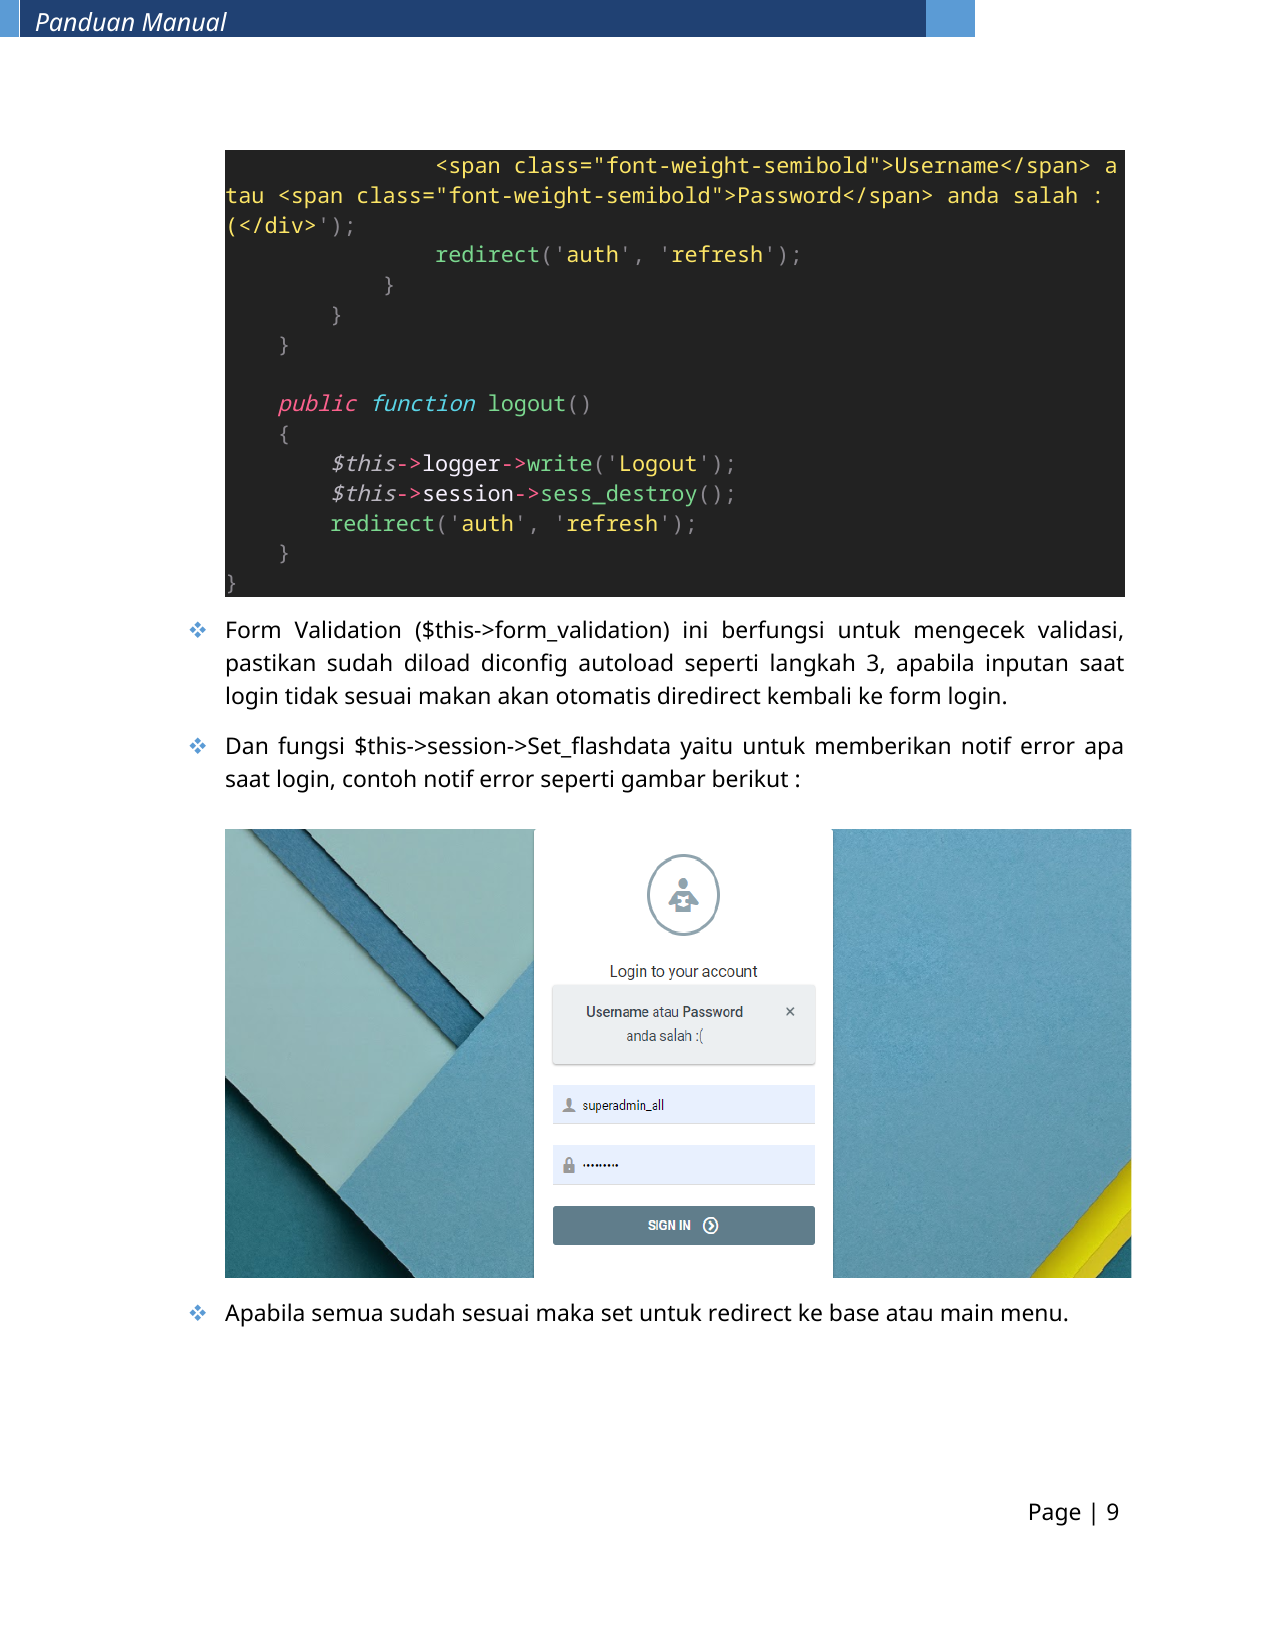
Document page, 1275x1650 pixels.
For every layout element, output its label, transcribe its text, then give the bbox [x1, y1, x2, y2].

list public function logout() [225, 388, 1125, 418]
list <span class="font-weight-semibold">Username</span> atau <span class="font-weight-semibold">Password</span> anda salah :(</div>'); [225, 150, 1125, 239]
list Dan fungsi $this->session->Set_flashdata yaitu untuk memberikan notif error apa saat login, contoh notif error seperti gambar berikut : [187, 729, 1125, 794]
list } [225, 329, 1125, 358]
list $this->logger->write('Logout'); [225, 448, 1125, 478]
list { [225, 418, 1125, 448]
list } [225, 269, 1125, 299]
list Apabila semua sudah sesuai maka set untuk redirect ke base atau main menu. [187, 1296, 1125, 1328]
picture [225, 829, 1132, 1278]
list redirect('auth', 'refresh'); [225, 507, 1125, 537]
list } [225, 567, 1125, 597]
list Form Validation ($this->form_validation) ini berfungsi untuk mengecek validasi, pastikan sudah diload diconfig autoload seperti langkah 3, apabila inputan saat login tidak sesuai makan akan otomatis diredirect kembali ke form login. [187, 613, 1125, 711]
list } [225, 299, 1125, 329]
list } [225, 537, 1125, 567]
list redirect('auth', 'refresh'); [225, 239, 1125, 269]
list $this->session->sess_destroy(); [225, 478, 1125, 507]
